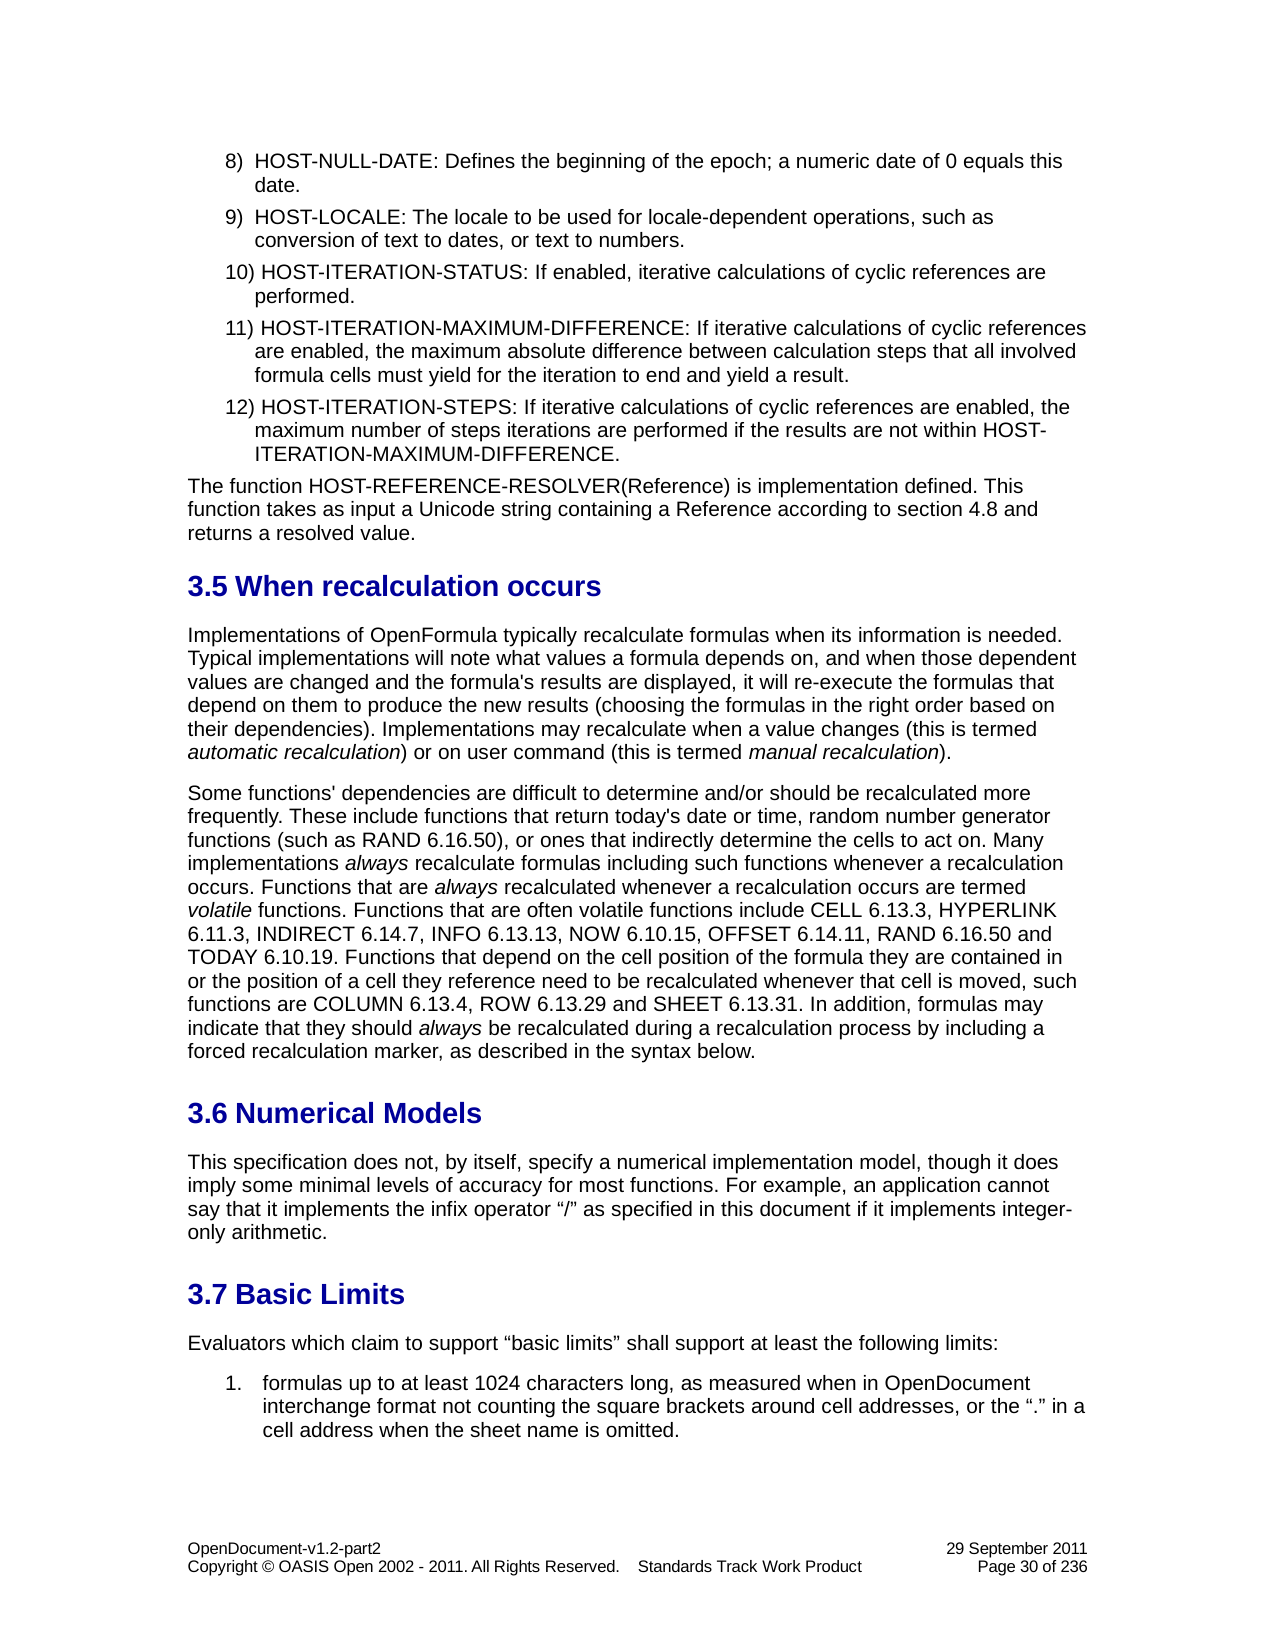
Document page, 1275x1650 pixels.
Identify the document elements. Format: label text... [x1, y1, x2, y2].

subtitle Numerical Models [187, 1097, 1088, 1129]
list formulas up to at least 1024 characters long, as measured when in OpenDocument interchange format not counting the square brackets around cell addresses, or the “.” in a cell address when the sheet name is omitted. [225, 1371, 1088, 1442]
list HOST-ITERATION-MAXIMUM-DIFFERENCE: If iterative calculations of cyclic references are enabled, the maximum absolute difference between calculation steps that all involved formula cells must yield for the iteration to end and yield a result. [225, 316, 1088, 387]
text Evaluators which claim to support “basic limits” shall support at least the following limits: [187, 1331, 1088, 1354]
list HOST-NULL-DATE: Defines the beginning of the epoch; a numeric date of 0 equals this date. [225, 150, 1088, 197]
list HOST-LOCALE: The locale to be used for locale-dependent operations, such as conversion of text to dates, or text to numbers. [225, 205, 1088, 252]
text Implementations of OpenFormula typically recalculate formulas when its information is needed. Typical implementations will note what values a formula depends on, and when those dependent values are changed and the formula's results are displayed, it will re-execute the formulas that depend on them to produce the new results (choosing the formulas in the right order based on their dependencies). Implementations may recalculate when a value changes (this is termed automatic recalculation) or on user command (this is termed manual recalculation). [187, 623, 1088, 764]
list HOST-ITERATION-STATUS: If enabled, iterative calculations of cyclic references are performed. [225, 261, 1088, 308]
subtitle When recalculation occurs [187, 570, 1088, 602]
list HOST-ITERATION-STEPS: If iterative calculations of cyclic references are enabled, the maximum number of steps iterations are performed if the results are not within HOST-ITERATION-MAXIMUM-DIFFERENCE. [225, 395, 1088, 466]
text This specification does not, by itself, specify a numerical implementation model, though it does imply some minimal levels of accuracy for most functions. For example, an application cannot say that it implements the infix operator “/” as specified in this document if it implements integer-only arithmetic. [187, 1150, 1088, 1244]
subtitle Basic Limits [187, 1278, 1088, 1310]
text The function HOST-REFERENCE-RESOLVER(Reference) is implementation defined. This function takes as input a Unicode string containing a Reference according to section 4.8 and returns a resolved value. [187, 474, 1088, 545]
text Some functions' dependencies are difficult to determine and/or should be recalculated more frequently. These include functions that return today's date or time, random number generator functions (such as RAND 6.16.50), or ones that indirectly determine the cells to act on. Many implementations always recalculate formulas including such functions whenever a recalculation occurs. Functions that are always recalculated whenever a recalculation occurs are termed volatile functions. Functions that are often volatile functions include CELL 6.13.3, HYPERLINK 6.11.3, INDIRECT 6.14.7, INFO 6.13.13, NOW 6.10.15, OFFSET 6.14.11, RAND 6.16.50 and TODAY 6.10.19. Functions that depend on the cell position of the formula they are contained in or the position of a cell they reference need to be recalculated whenever that cell is moved, such functions are COLUMN 6.13.4, ROW 6.13.29 and SHEET 6.13.31. In addition, formulas may indicate that they should always be recalculated during a recalculation process by including a forced recalculation marker, as described in the syntax below. [187, 781, 1088, 1063]
